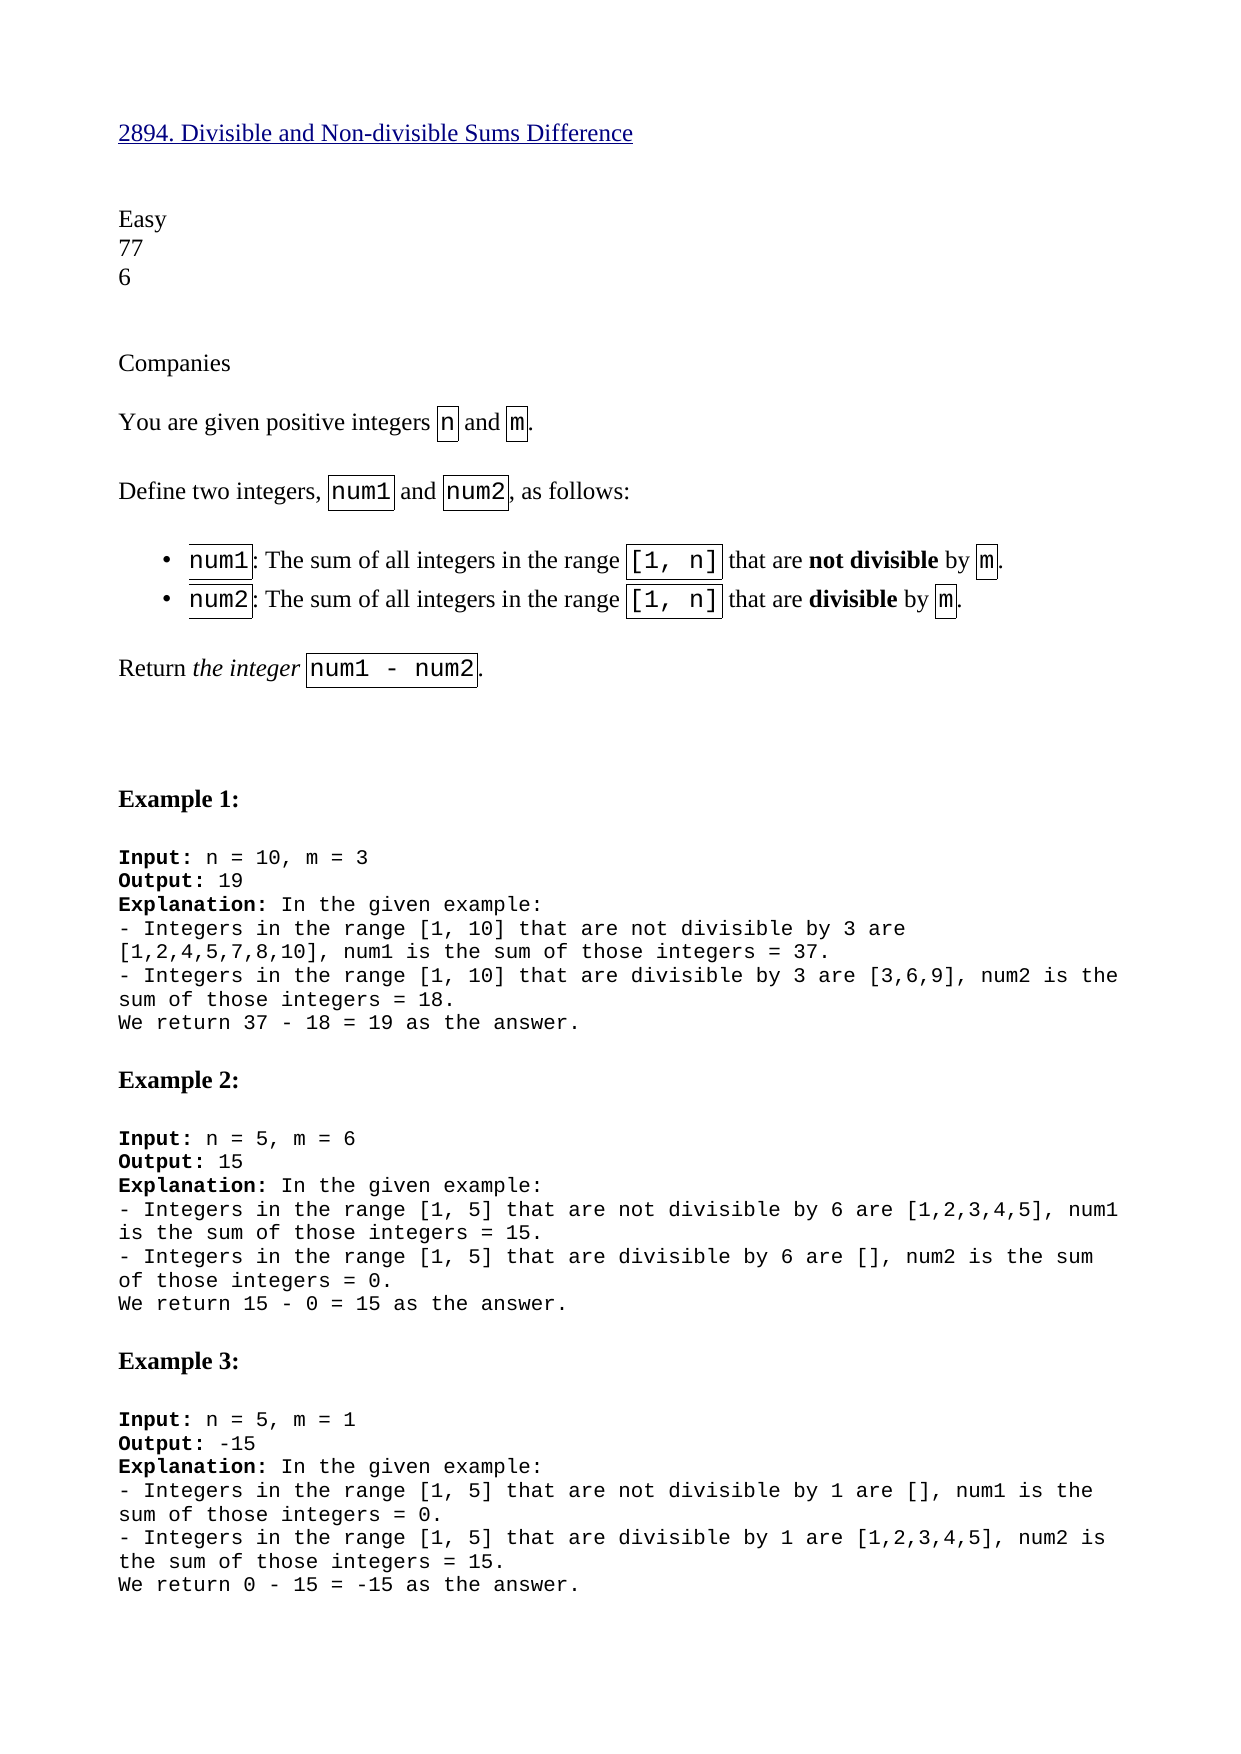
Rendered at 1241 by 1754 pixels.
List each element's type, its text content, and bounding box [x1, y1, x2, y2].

text num1 - num2 [307, 654, 477, 687]
text Explanation: In the given example: [118, 1456, 1122, 1480]
text We return 15 - 0 = 15 as the answer. [118, 1293, 1122, 1317]
text Return the integer [118, 653, 306, 687]
text Example 3: [118, 1346, 1122, 1375]
list num1: The sum of all integers in the range [1, n] that are not divisible by m. [627, 545, 722, 579]
text - Integers in the range [1, 5] that are divisible by 1 are [1,2,3,4,5], num2 is the sum of those integers = 15. [118, 1527, 1122, 1574]
text and [459, 406, 506, 441]
text Define two integers, [118, 475, 328, 510]
text - Integers in the range [1, 10] that are divisible by 3 are [3,6,9], num2 is the sum of those integers = 18. [118, 965, 1122, 1012]
text 77 [118, 233, 1122, 262]
text Easy [118, 204, 1122, 233]
text - Integers in the range [1, 10] that are not divisible by 3 are [1,2,4,5,7,8,10], num1 is the sum of those integers = 37. [118, 918, 1122, 965]
list num2: The sum of all integers in the range [1, n] that are divisible by m. [957, 584, 1122, 618]
list num1: The sum of all integers in the range [1, n] that are not divisible by m. [253, 544, 626, 579]
text Example 2: [118, 1065, 1122, 1094]
text We return 37 - 18 = 19 as the answer. [118, 1012, 1122, 1036]
text Explanation: In the given example: [118, 894, 1122, 918]
text n [438, 407, 458, 441]
text . [478, 653, 1122, 687]
list num2: The sum of all integers in the range [1, n] that are divisible by m. [253, 584, 626, 618]
text Output: 15 [118, 1151, 1122, 1175]
text - Integers in the range [1, 5] that are divisible by 6 are [], num2 is the sum of those integers = 0. [118, 1246, 1122, 1293]
text and [395, 475, 443, 510]
text 2894. Divisible and Non-divisible Sums Difference [118, 118, 1122, 147]
text - Integers in the range [1, 5] that are not divisible by 1 are [], num1 is the sum of those integers = 0. [118, 1480, 1122, 1527]
list num2: The sum of all integers in the range [1, n] that are divisible by m. [627, 585, 722, 618]
text Example 1: [118, 784, 1122, 813]
text Input: n = 5, m = 6 [118, 1128, 1122, 1151]
text - Integers in the range [1, 5] that are not divisible by 6 are [1,2,3,4,5], num1 is the sum of those integers = 15. [118, 1199, 1122, 1246]
list num1: The sum of all integers in the range [1, n] that are not divisible by m. [998, 544, 1122, 579]
text 6 [118, 262, 1122, 291]
text Output: 19 [118, 870, 1122, 894]
text Output: -15 [118, 1433, 1122, 1456]
text , as follows: [509, 475, 1122, 510]
list num1: The sum of all integers in the range [1, n] that are not divisible by m. [162, 544, 252, 579]
text You are given positive integers [118, 406, 437, 441]
text . [528, 406, 1122, 441]
text num2 [444, 476, 508, 510]
list num2: The sum of all integers in the range [1, n] that are divisible by m. [723, 584, 935, 618]
list num1: The sum of all integers in the range [1, n] that are not divisible by m. [723, 544, 976, 579]
text m [507, 407, 527, 441]
text num1 [329, 476, 394, 510]
text Input: n = 10, m = 3 [118, 847, 1122, 870]
text Companies [118, 348, 1122, 377]
text Input: n = 5, m = 1 [118, 1409, 1122, 1433]
list num2: The sum of all integers in the range [1, n] that are divisible by m. [162, 584, 252, 618]
text Explanation: In the given example: [118, 1175, 1122, 1199]
text We return 0 - 15 = -15 as the answer. [118, 1574, 1122, 1598]
